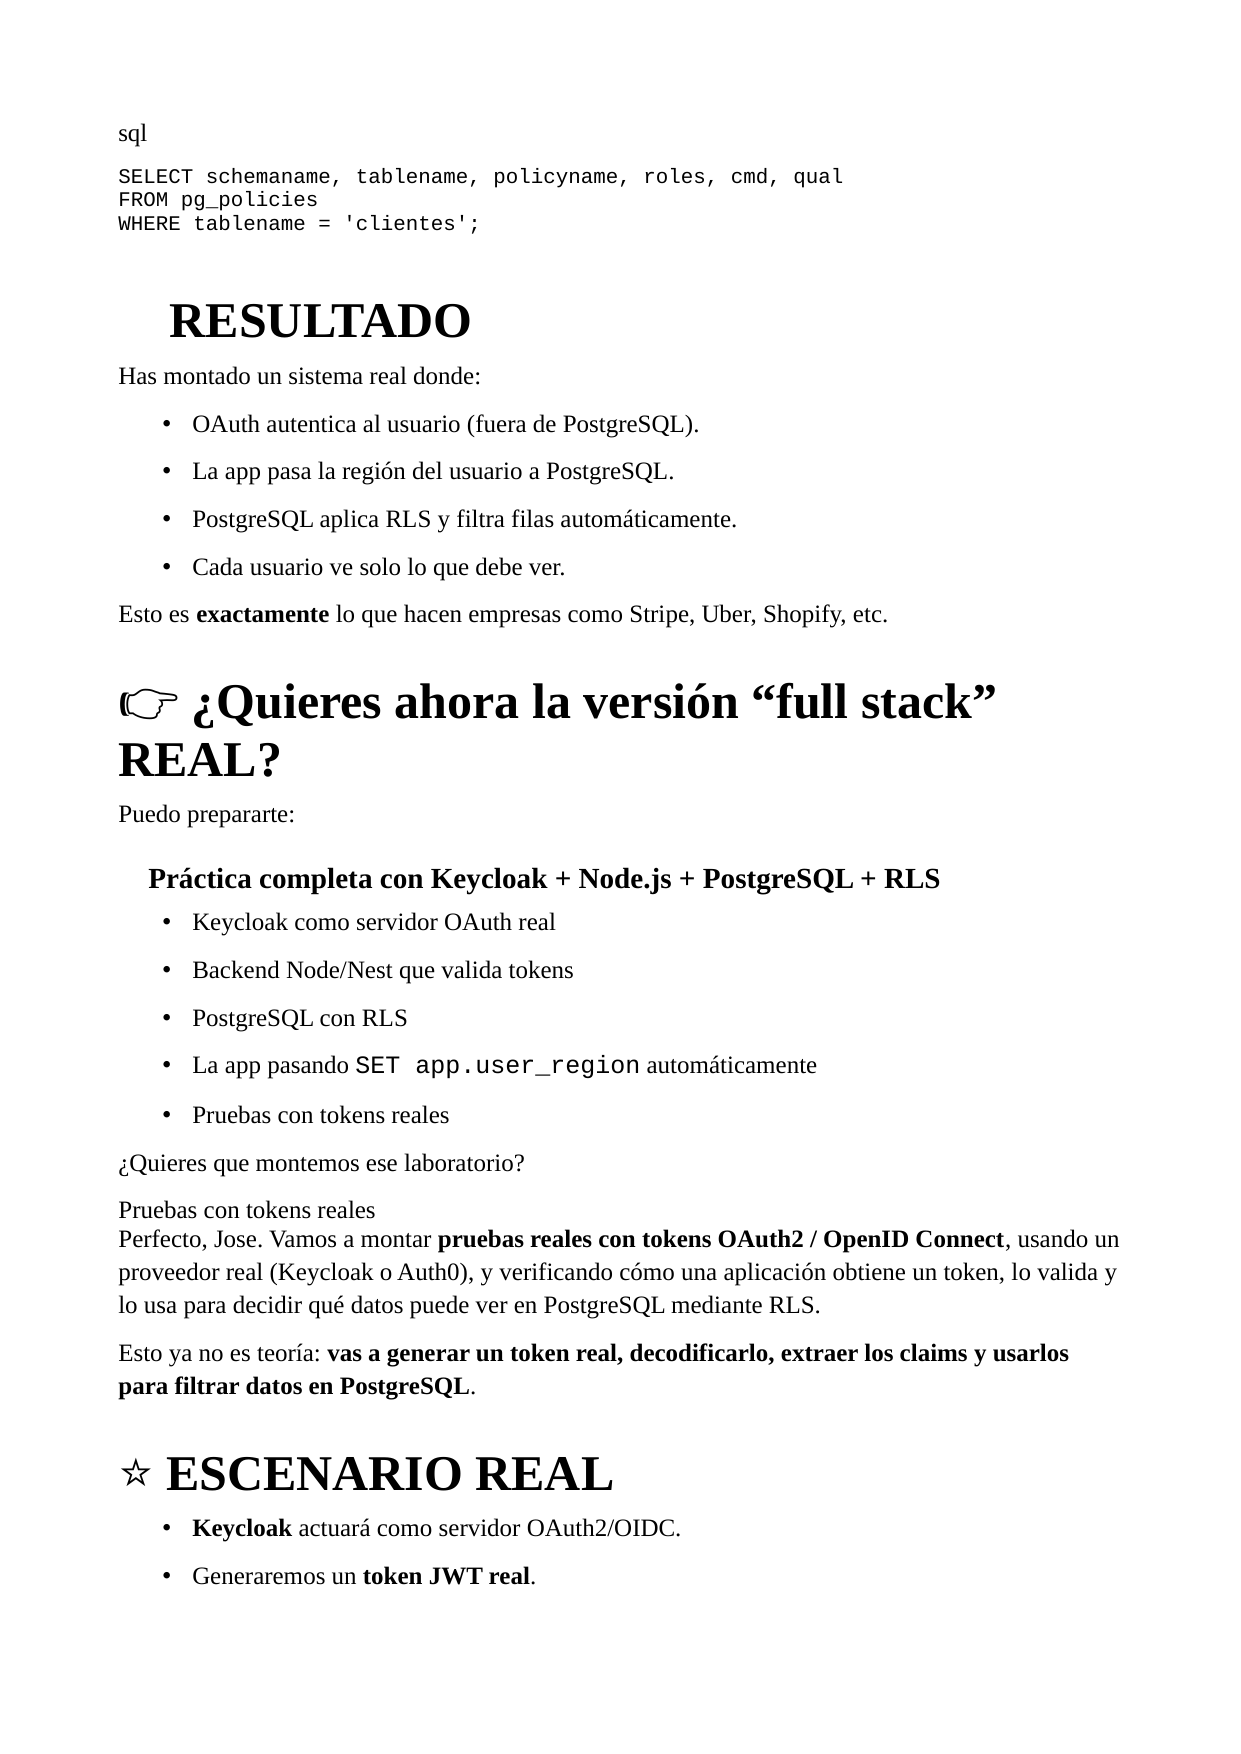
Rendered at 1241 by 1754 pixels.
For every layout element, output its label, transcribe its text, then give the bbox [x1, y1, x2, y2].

list La app pasa la región del usuario a PostgreSQL. [162, 456, 1122, 485]
list PostgreSQL aplica RLS y filtra filas automáticamente. [162, 504, 1122, 533]
text FROM pg_policies [118, 189, 1122, 213]
text Has montado un sistema real donde: [118, 361, 1122, 390]
text SELECT schemaname, tablename, policyname, roles, cmd, qual [118, 166, 1122, 189]
text sql [118, 118, 1122, 147]
list Keycloak como servidor OAuth real [162, 907, 1122, 936]
subtitle 🎉 RESULTADO [118, 291, 1122, 349]
text WHERE tablename = 'clientes'; [118, 213, 1122, 237]
text ¿Quieres que montemos ese laboratorio? [118, 1148, 1122, 1177]
subtitle 👉 ¿Quieres ahora la versión “full stack” REAL? [118, 672, 1122, 787]
text Perfecto, Jose. Vamos a montar pruebas reales con tokens OAuth2 / OpenID Connect, usando un proveedor real (Keycloak o Auth0), y verificando cómo una aplicación obtiene un token, lo valida y lo usa para decidir qué datos puede ver en PostgreSQL mediante RLS. [118, 1224, 1122, 1319]
list Keycloak actuará como servidor OAuth2/OIDC. [162, 1513, 1122, 1542]
text Puedo prepararte: [118, 799, 1122, 828]
list Pruebas con tokens reales [162, 1100, 1122, 1129]
list Generaremos un token JWT real. [162, 1561, 1122, 1590]
text Esto es exactamente lo que hacen empresas como Stripe, Uber, Shopify, etc. [118, 599, 1122, 628]
text Pruebas con tokens reales [118, 1196, 1122, 1224]
list OAuth autentica al usuario (fuera de PostgreSQL). [162, 409, 1122, 437]
text Esto ya no es teoría: vas a generar un token real, decodificarlo, extraer los claims y usarlos para filtrar datos en PostgreSQL. [118, 1338, 1122, 1400]
list PostgreSQL con RLS [162, 1003, 1122, 1031]
list Cada usuario ve solo lo que debe ver. [162, 552, 1122, 580]
list Backend Node/Nest que valida tokens [162, 955, 1122, 984]
subtitle 🔥 Práctica completa con Keycloak + Node.js + PostgreSQL + RLS [118, 861, 1122, 895]
subtitle ⭐ ESCENARIO REAL [118, 1443, 1122, 1501]
list La app pasando SET app.user_region automáticamente [162, 1050, 1122, 1081]
